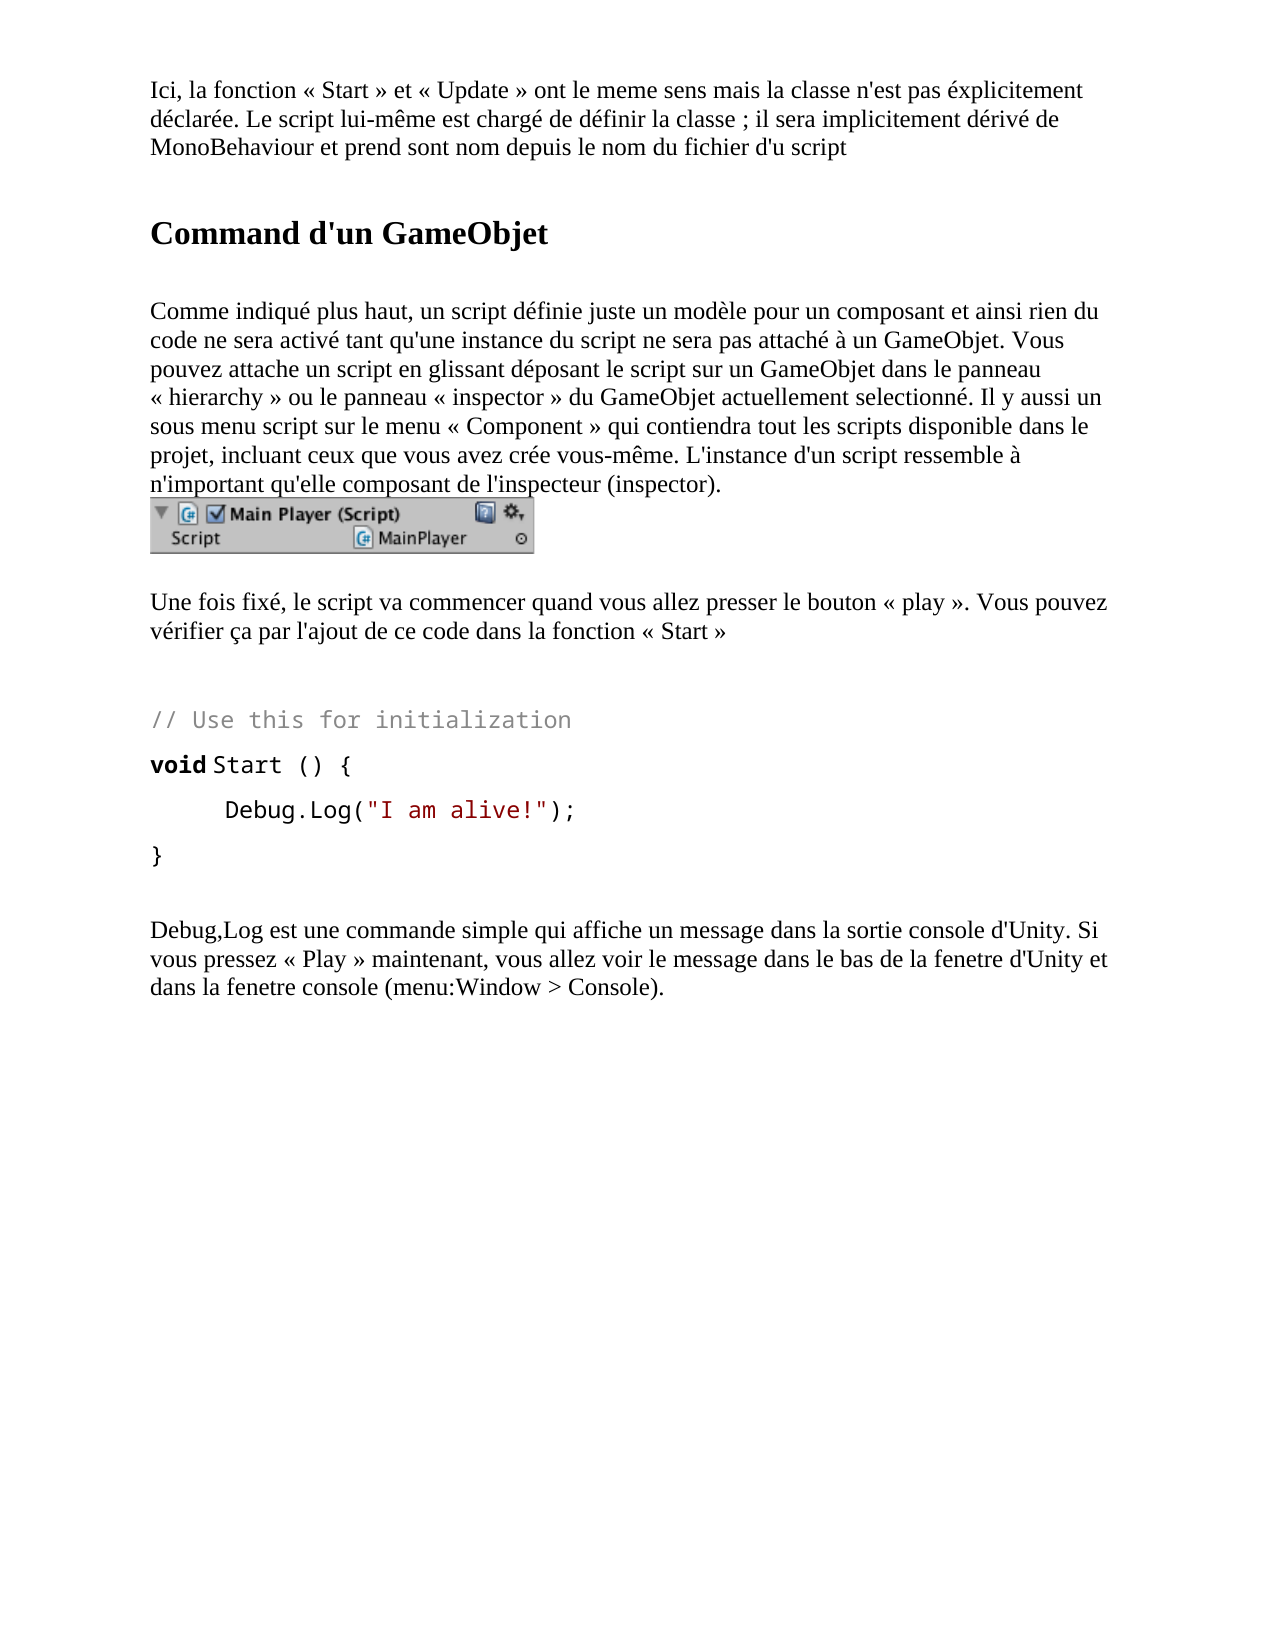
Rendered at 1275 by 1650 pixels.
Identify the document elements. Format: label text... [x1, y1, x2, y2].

text // Use this for initialization [150, 690, 1125, 735]
text Debug.Log("I am alive!"); [150, 780, 1125, 825]
text Comme indiqué plus haut, un script définie juste un modèle pour un composant et ainsi rien du code ne sera activé tant qu'une instance du script ne sera pas attaché à un GameObjet. Vous pouvez attache un script en glissant déposant le script sur un GameObjet dans le panneau « hierarchy » ou le panneau « inspector » du GameObjet actuellement selectionné. Il y aussi un sous menu script sur le menu « Component » qui contiendra tout les scripts disponible dans le projet, incluant ceux que vous avez crée vous-même. L'instance d'un script ressemble à n'important qu'elle composant de l'inspecteur (inspector). [150, 296, 1125, 497]
text Debug,Log est une commande simple qui affiche un message dans la sortie console d'Unity. Si vous pressez « Play » maintenant, vous allez voir le message dans le bas de la fenetre d'Unity et dans la fenetre console (menu:Window > Console). [150, 915, 1125, 1001]
picture [150, 497, 535, 554]
text } [150, 825, 1125, 870]
text Command d'un GameObjet [150, 206, 1125, 251]
text void Start () { [150, 735, 1125, 780]
text Une fois fixé, le script va commencer quand vous allez presser le bouton « play ». Vous pouvez vérifier ça par l'ajout de ce code dans la fonction « Start » [150, 587, 1125, 645]
text Ici, la fonction « Start » et « Update » ont le meme sens mais la classe n'est pas éxplicitement déclarée. Le script lui-même est chargé de définir la classe ; il sera implicitement dérivé de MonoBehaviour et prend sont nom depuis le nom du fichier d'u script [150, 75, 1125, 161]
